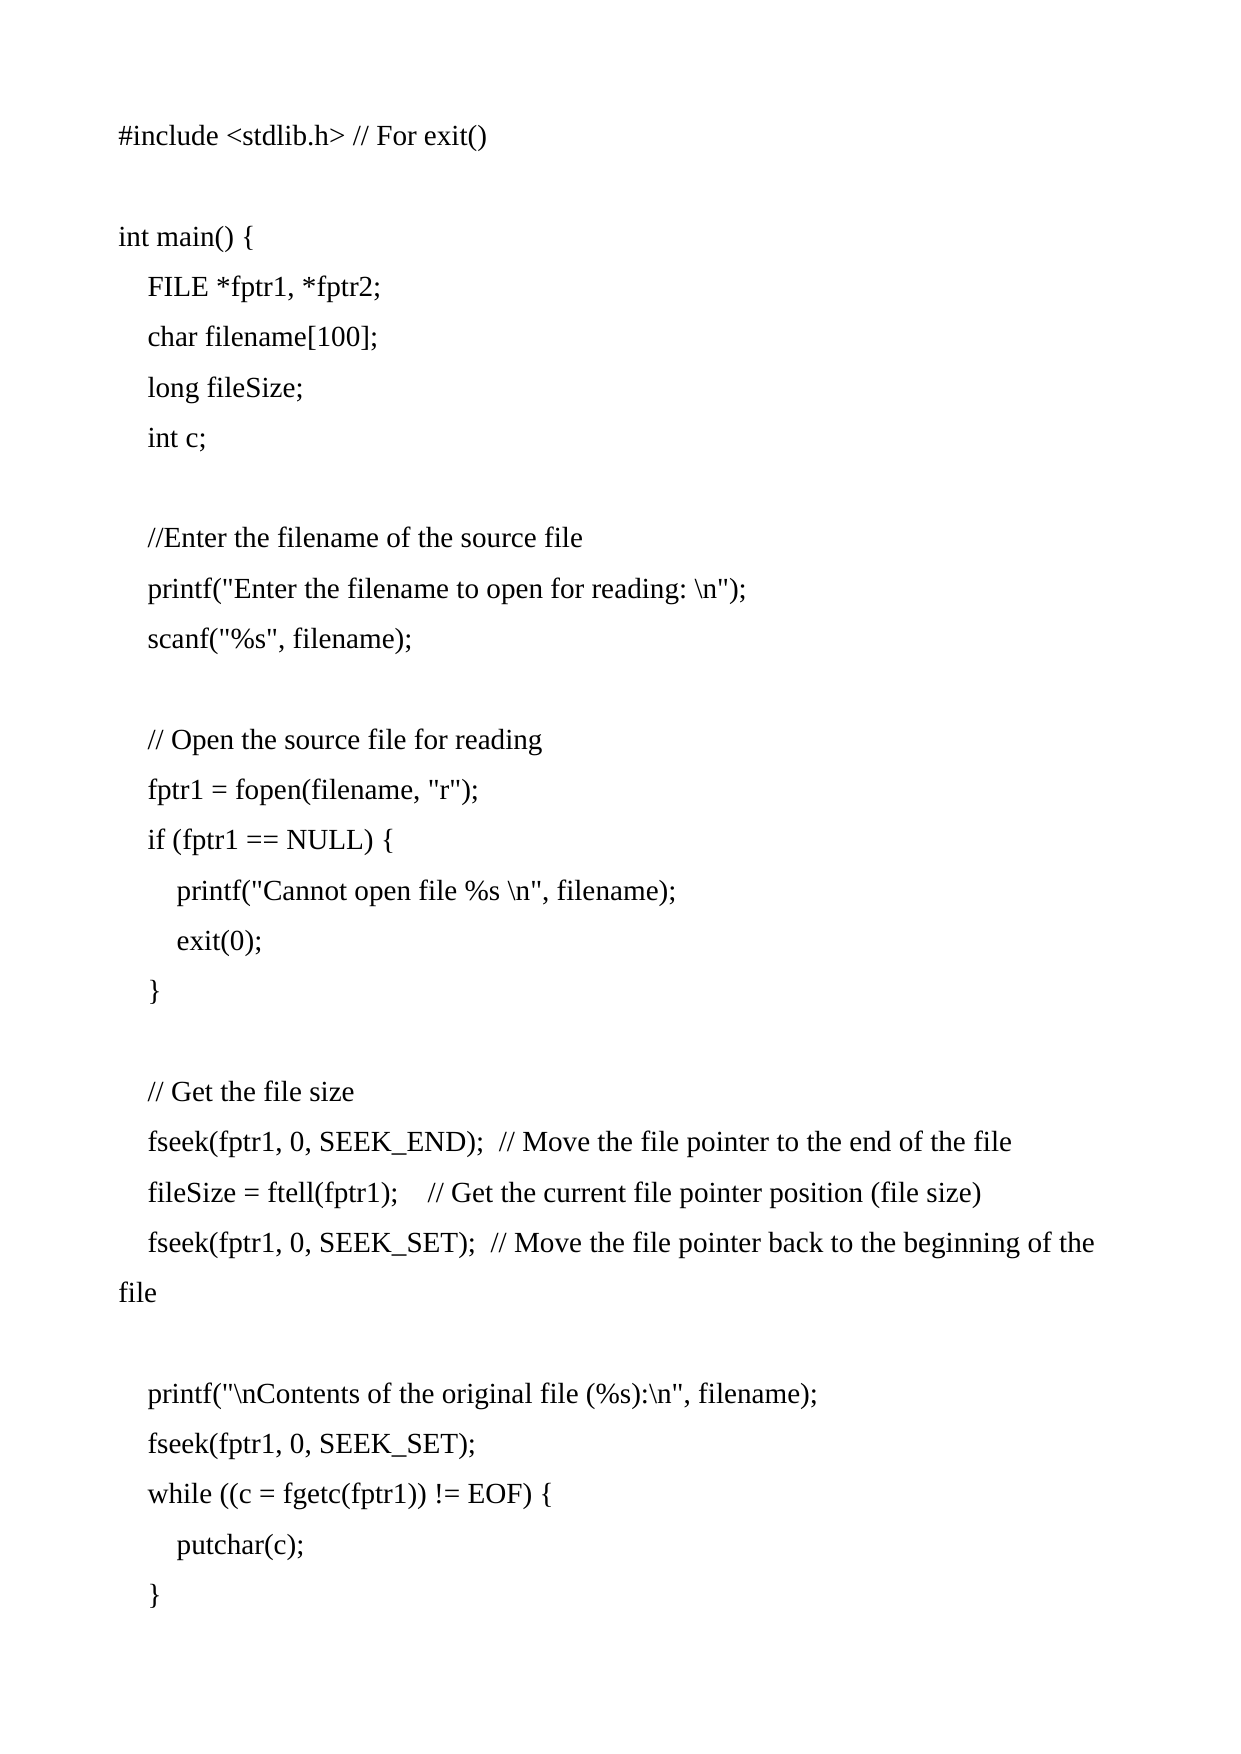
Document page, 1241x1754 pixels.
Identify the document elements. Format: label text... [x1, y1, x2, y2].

text // Open the source file for reading [118, 722, 1122, 755]
text fseek(fptr1, 0, SEEK_SET); // Move the file pointer back to the beginning of the file [118, 1225, 1122, 1309]
text #include <stdlib.h> // For exit() [118, 118, 1122, 152]
text if (fptr1 == NULL) { [118, 822, 1122, 856]
text printf("Enter the filename to open for reading: \n"); [118, 571, 1122, 604]
text int main() { [118, 219, 1122, 252]
text scanf("%s", filename); [118, 621, 1122, 655]
text putchar(c); [118, 1527, 1122, 1560]
text int c; [118, 420, 1122, 453]
text fseek(fptr1, 0, SEEK_END); // Move the file pointer to the end of the file [118, 1124, 1122, 1158]
text //Enter the filename of the source file [118, 521, 1122, 554]
text printf("Cannot open file %s \n", filename); [118, 873, 1122, 906]
text long fileSize; [118, 370, 1122, 403]
text // Get the file size [118, 1074, 1122, 1108]
text fptr1 = fopen(filename, "r"); [118, 772, 1122, 806]
text } [118, 973, 1122, 1007]
text fileSize = ftell(fptr1); // Get the current file pointer position (file size) [118, 1175, 1122, 1208]
text } [118, 1577, 1122, 1611]
text while ((c = fgetc(fptr1)) != EOF) { [118, 1477, 1122, 1510]
text fseek(fptr1, 0, SEEK_SET); [118, 1426, 1122, 1460]
text printf("\nContents of the original file (%s):\n", filename); [118, 1376, 1122, 1409]
text FILE *fptr1, *fptr2; [118, 269, 1122, 303]
text char filename[100]; [118, 319, 1122, 353]
text exit(0); [118, 923, 1122, 957]
